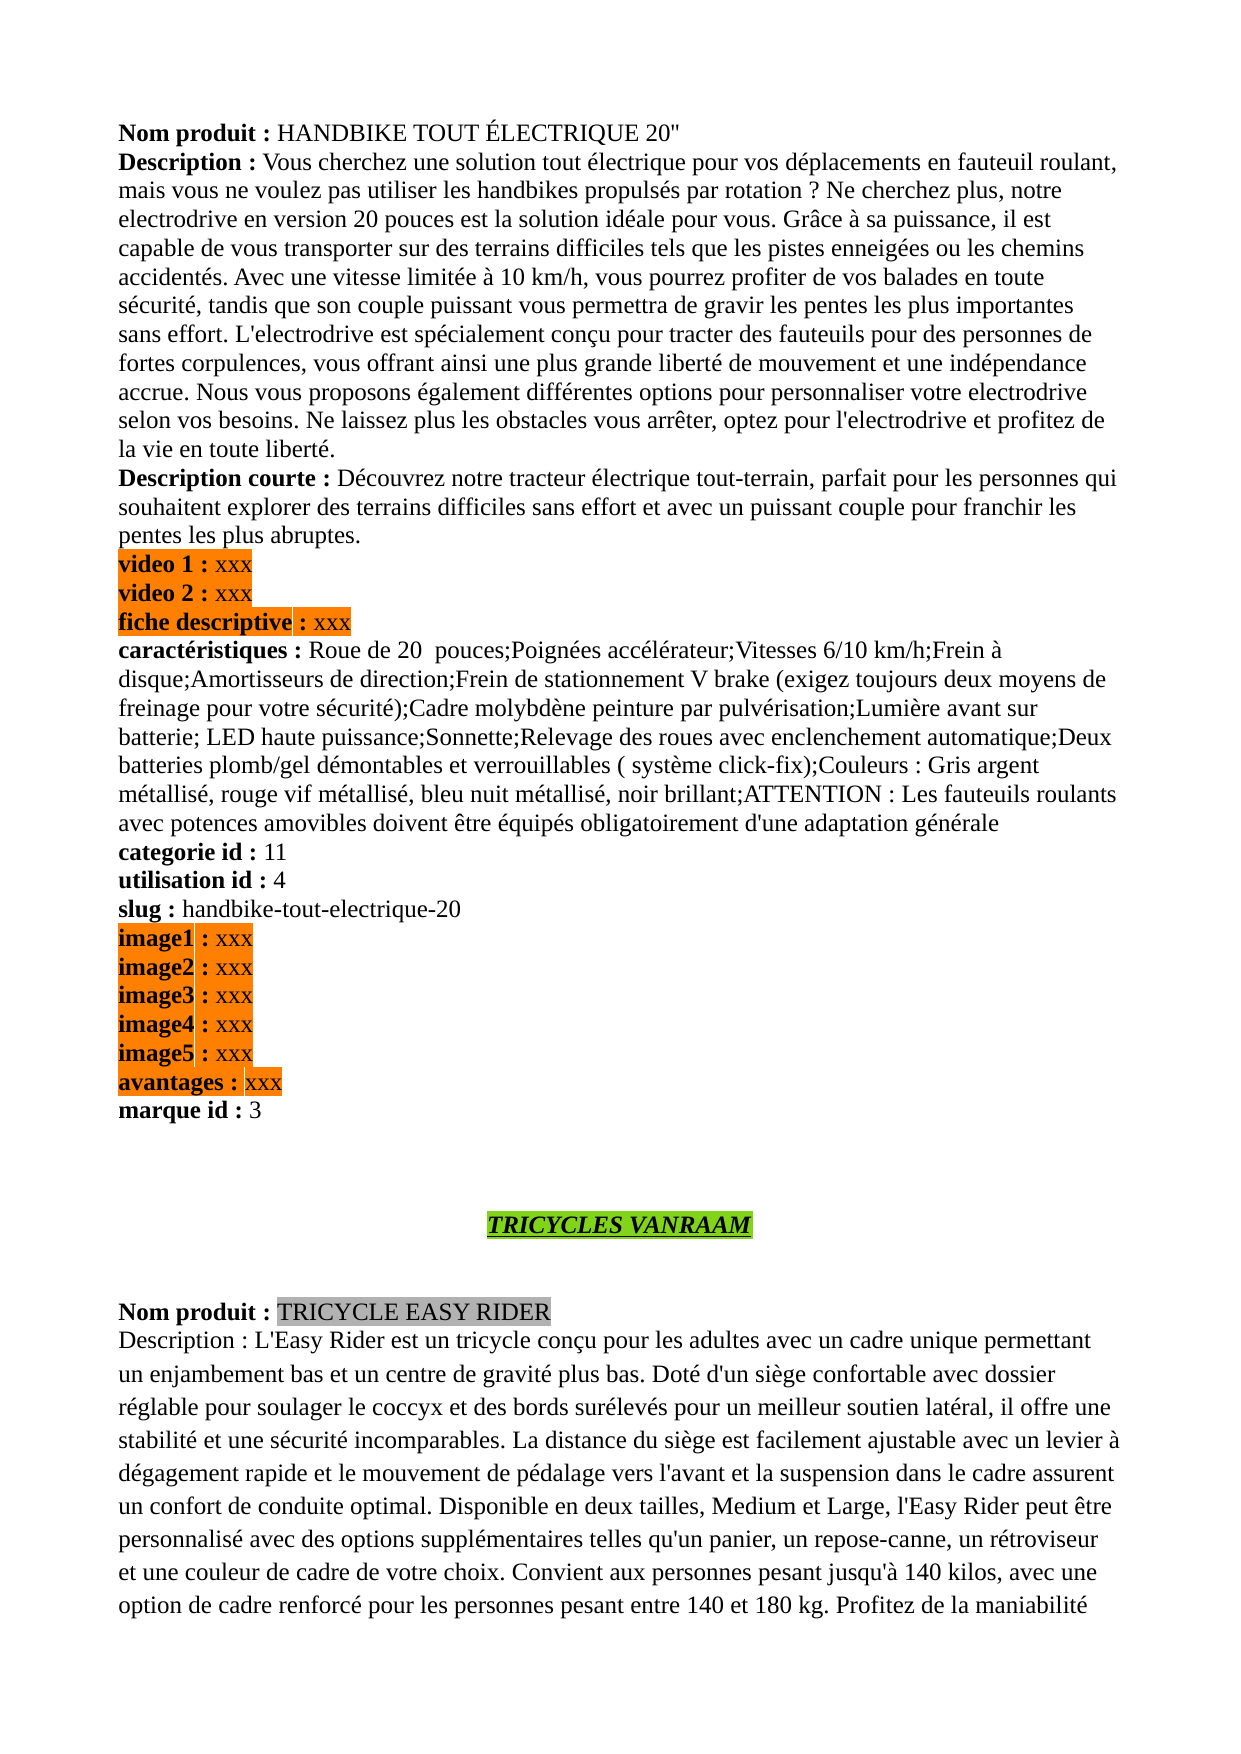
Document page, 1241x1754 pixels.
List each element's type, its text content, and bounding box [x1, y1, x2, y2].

text Nom produit : HANDBIKE TOUT ÉLECTRIQUE 20'' [118, 118, 1122, 147]
text Description : Vous cherchez une solution tout électrique pour vos déplacements en fauteuil roulant, mais vous ne voulez pas utiliser les handbikes propulsés par rotation ? Ne cherchez plus, notre electrodrive en version 20 pouces est la solution idéale pour vous. Grâce à sa puissance, il est capable de vous transporter sur des terrains difficiles tels que les pistes enneigées ou les chemins accidentés. Avec une vitesse limitée à 10 km/h, vous pourrez profiter de vos balades en toute sécurité, tandis que son couple puissant vous permettra de gravir les pentes les plus importantes sans effort. L'electrodrive est spécialement conçu pour tracter des fauteuils pour des personnes de fortes corpulences, vous offrant ainsi une plus grande liberté de mouvement et une indépendance accrue. Nous vous proposons également différentes options pour personnaliser votre electrodrive selon vos besoins. Ne laissez plus les obstacles vous arrêter, optez pour l'electrodrive et profitez de la vie en toute liberté. [118, 147, 1122, 463]
text TRICYCLES VANRAAM [118, 1211, 1122, 1239]
text avantages : xxx [118, 1067, 1122, 1096]
text video 1 : xxx [118, 549, 1122, 578]
text caractéristiques : Roue de 20 pouces;Poignées accélérateur;Vitesses 6/10 km/h;Frein à disque;Amortisseurs de direction;Frein de stationnement V brake (exigez toujours deux moyens de freinage pour votre sécurité);Cadre molybdène peinture par pulvérisation;Lumière avant sur batterie; LED haute puissance;Sonnette;Relevage des roues avec enclenchement automatique;Deux batteries plomb/gel démontables et verrouillables ( système click-fix);Couleurs : Gris argent métallisé, rouge vif métallisé, bleu nuit métallisé, noir brillant;ATTENTION : Les fauteuils roulants avec potences amovibles doivent être équipés obligatoirement d'une adaptation générale [118, 636, 1122, 837]
text slug : handbike-tout-electrique-20 [118, 894, 1122, 923]
text marque id : 3 [118, 1096, 1122, 1124]
text video 2 : xxx [118, 578, 1122, 607]
text utilisation id : 4 [118, 866, 1122, 894]
text Description : L'Easy Rider est un tricycle conçu pour les adultes avec un cadre unique permettant un enjambement bas et un centre de gravité plus bas. Doté d'un siège confortable avec dossier réglable pour soulager le coccyx et des bords surélevés pour un meilleur soutien latéral, il offre une stabilité et une sécurité incomparables. La distance du siège est facilement ajustable avec un levier à dégagement rapide et le mouvement de pédalage vers l'avant et la suspension dans le cadre assurent un confort de conduite optimal. Disponible en deux tailles, Medium et Large, l'Easy Rider peut être personnalisé avec des options supplémentaires telles qu'un panier, un repose-canne, un rétroviseur et une couleur de cadre de votre choix. Convient aux personnes pesant jusqu'à 140 kilos, avec une option de cadre renforcé pour les personnes pesant entre 140 et 180 kg. Profitez de la maniabilité [118, 1326, 1122, 1618]
text categorie id : 11 [118, 837, 1122, 866]
text Description courte : Découvrez notre tracteur électrique tout-terrain, parfait pour les personnes qui souhaitent explorer des terrains difficiles sans effort et avec un puissant couple pour franchir les pentes les plus abruptes. [118, 463, 1122, 549]
text fiche descriptive : xxx [118, 607, 1122, 636]
text image4 : xxx [118, 1009, 1122, 1038]
text image2 : xxx [118, 952, 1122, 981]
text image5 : xxx [118, 1038, 1122, 1067]
text image1 : xxx [118, 923, 1122, 952]
text Nom produit : TRICYCLE EASY RIDER [118, 1297, 1122, 1326]
text image3 : xxx [118, 981, 1122, 1009]
